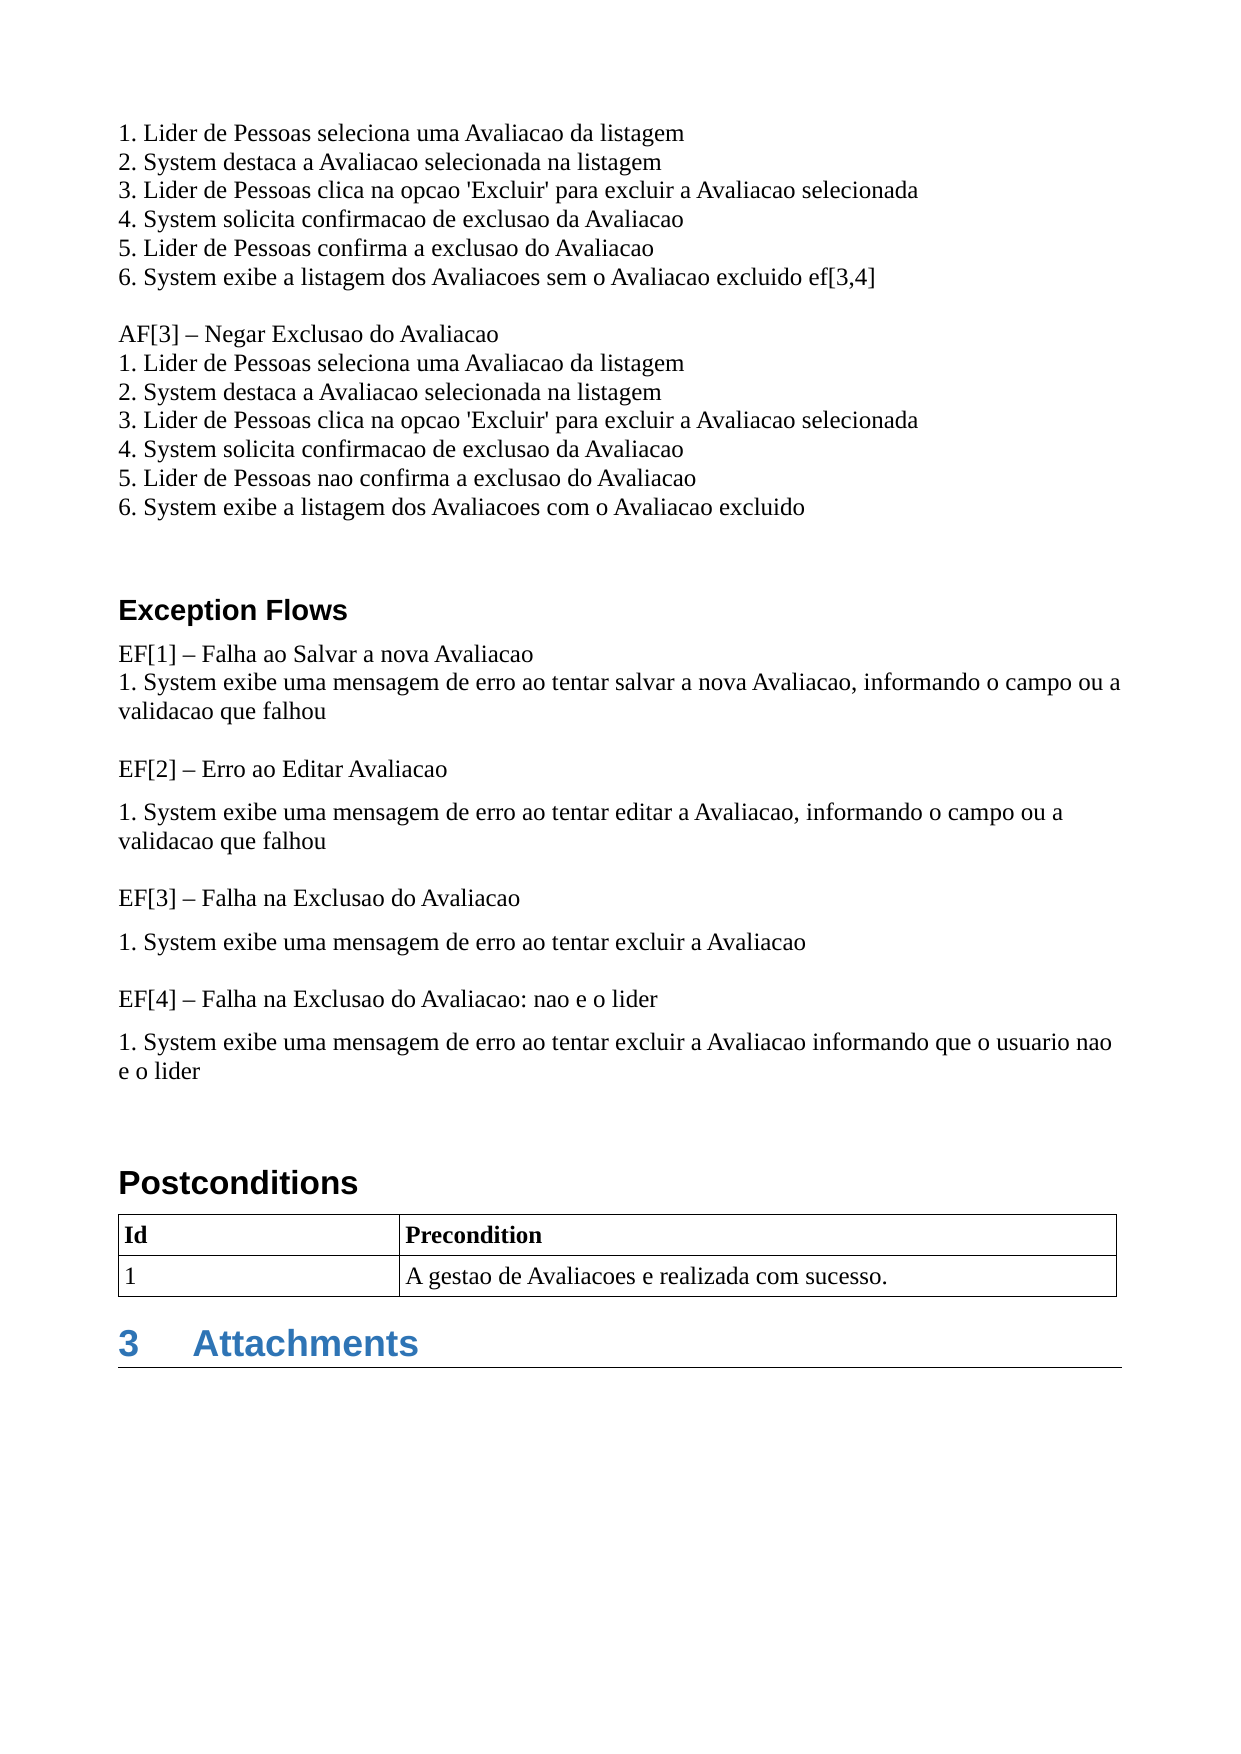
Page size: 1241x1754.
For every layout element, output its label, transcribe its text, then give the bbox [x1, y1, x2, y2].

text EF[2] – Erro ao Editar Avaliacao [118, 754, 1122, 782]
text 1. System exibe uma mensagem de erro ao tentar excluir a Avaliacao [118, 927, 1122, 955]
text 3. Lider de Pessoas clica na opcao 'Excluir' para excluir a Avaliacao selecionada [118, 406, 1122, 434]
text AF[3] – Negar Exclusao do Avaliacao [118, 319, 1122, 348]
text 6. System exibe a listagem dos Avaliacoes com o Avaliacao excluido [118, 492, 1122, 521]
table_cell A gestao de Avaliacoes e realizada com sucesso. [400, 1256, 1116, 1296]
text 4. System solicita confirmacao de exclusao da Avaliacao [118, 204, 1122, 233]
text 5. Lider de Pessoas nao confirma a exclusao do Avaliacao [118, 463, 1122, 492]
text 2. System destaca a Avaliacao selecionada na listagem [118, 147, 1122, 176]
text 6. System exibe a listagem dos Avaliacoes sem o Avaliacao excluido ef[3,4] [118, 262, 1122, 291]
text 2. System destaca a Avaliacao selecionada na listagem [118, 377, 1122, 406]
table_cell 1 [119, 1256, 399, 1296]
text 4. System solicita confirmacao de exclusao da Avaliacao [118, 434, 1122, 463]
table_header Id [119, 1215, 399, 1255]
text 3. Lider de Pessoas clica na opcao 'Excluir' para excluir a Avaliacao selecionada [118, 176, 1122, 204]
text 1. Lider de Pessoas seleciona uma Avaliacao da listagem [118, 118, 1122, 147]
text 5. Lider de Pessoas confirma a exclusao do Avaliacao [118, 233, 1122, 262]
text 1. Lider de Pessoas seleciona uma Avaliacao da listagem [118, 348, 1122, 377]
text 1. System exibe uma mensagem de erro ao tentar editar a Avaliacao, informando o campo ou a validacao que falhou [118, 797, 1122, 854]
subtitle Attachments [118, 1321, 1122, 1367]
text EF[4] – Falha na Exclusao do Avaliacao: nao e o lider [118, 984, 1122, 1013]
subtitle Exception Flows [118, 593, 1122, 626]
text 1. System exibe uma mensagem de erro ao tentar excluir a Avaliacao informando que o usuario nao e o lider [118, 1027, 1122, 1085]
table_header Precondition [400, 1215, 1116, 1255]
text EF[1] – Falha ao Salvar a nova Avaliacao [118, 639, 1122, 667]
text 1. System exibe uma mensagem de erro ao tentar salvar a nova Avaliacao, informando o campo ou a validacao que falhou [118, 667, 1122, 725]
subtitle Postconditions [118, 1163, 1122, 1202]
text EF[3] – Falha na Exclusao do Avaliacao [118, 883, 1122, 912]
